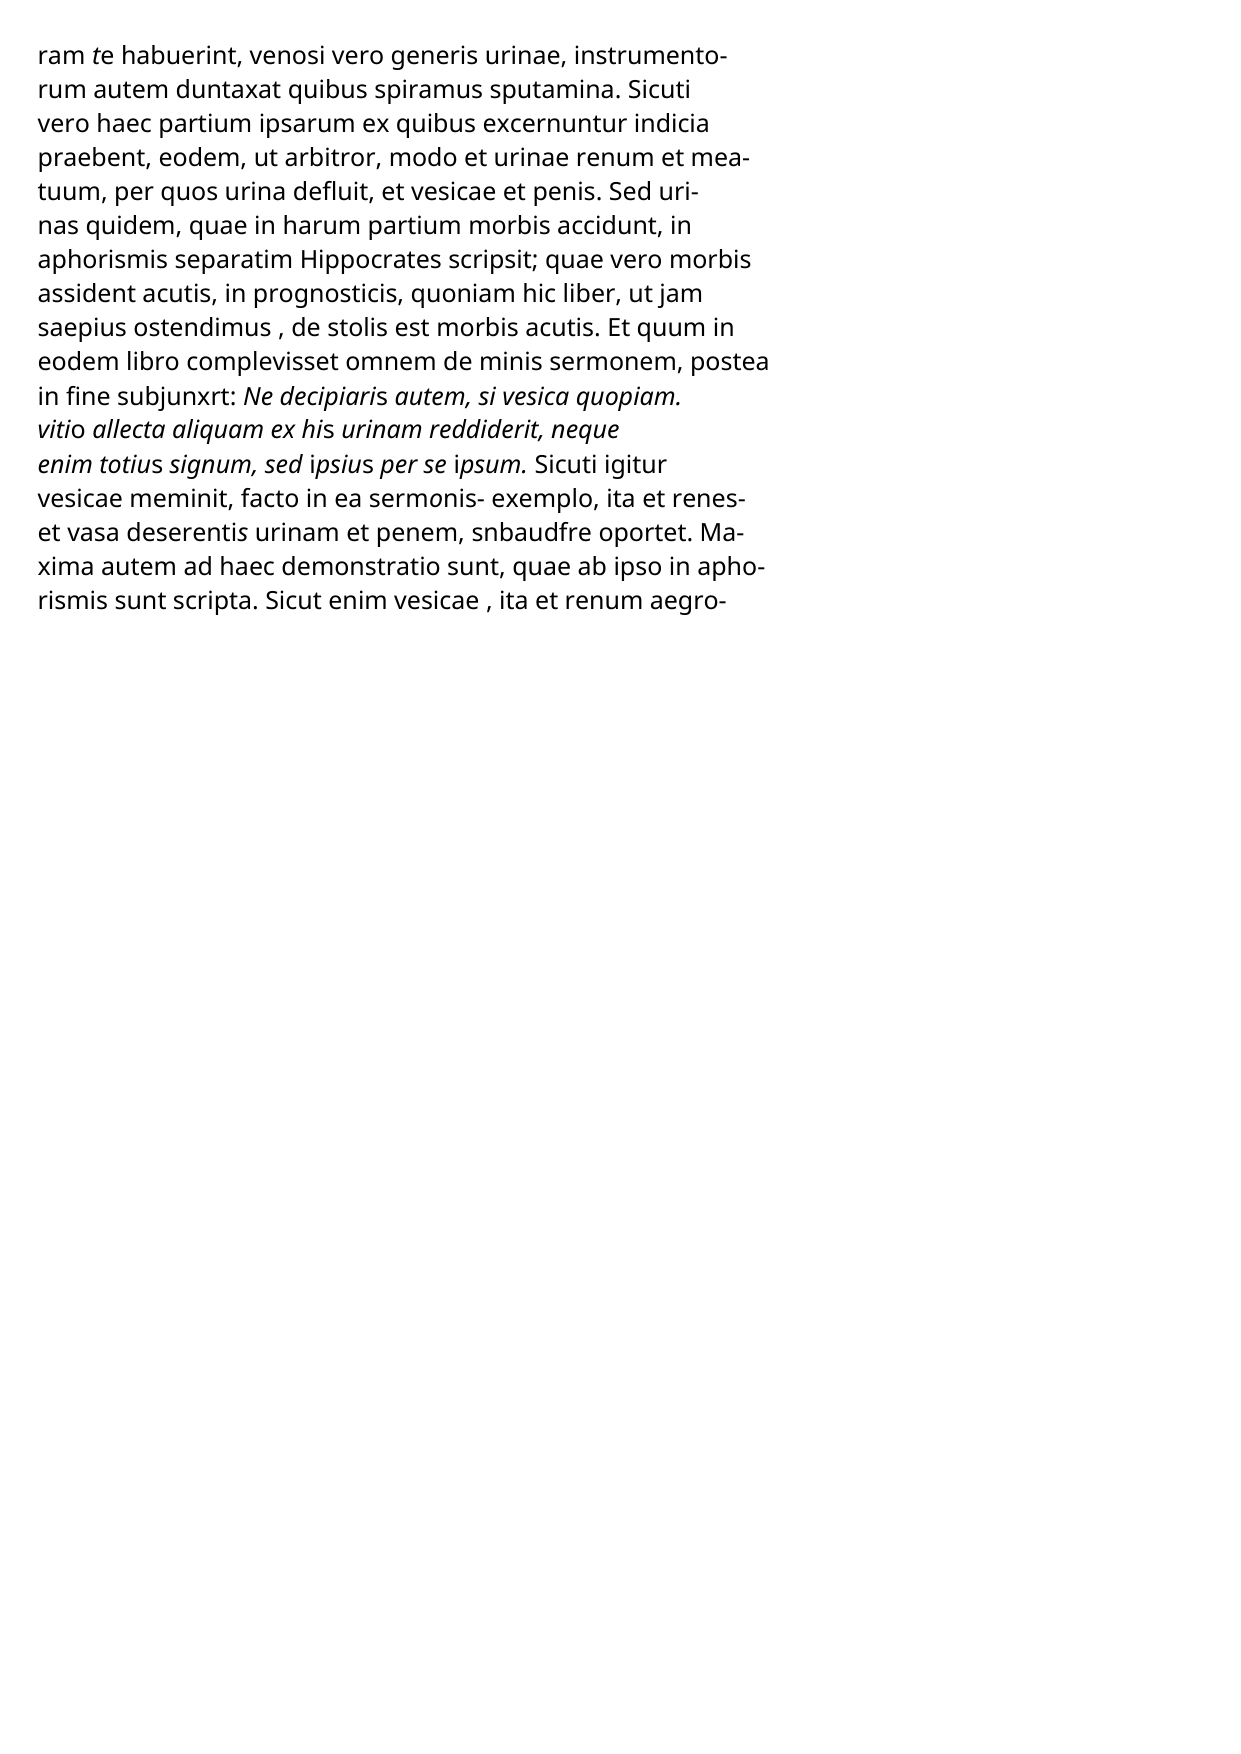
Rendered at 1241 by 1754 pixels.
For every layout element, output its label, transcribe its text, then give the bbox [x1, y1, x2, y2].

text ram te habuerint, venosi vero generis urinae, instrumento- rum autem duntaxat quibus spiramus sputamina. Sicuti vero haec partium ipsarum ex quibus excernuntur indicia praebent, eodem, ut arbitror, modo et urinae renum et mea- tuum, per quos urina defluit, et vesicae et penis. Sed uri- nas quidem, quae in harum partium morbis accidunt, in aphorismis separatim Hippocrates scripsit; quae vero morbis assident acutis, in prognosticis, quoniam hic liber, ut jam saepius ostendimus , de stolis est morbis acutis. Et quum in eodem libro complevisset omnem de minis sermonem, postea in fine subjunxrt: Ne decipiaris autem, si vesica quopiam. vitio allecta aliquam ex his urinam reddiderit, neque enim totius signum, sed ipsius per se ipsum. Sicuti igitur vesicae meminit, facto in ea sermonis- exemplo, ita et renes- et vasa deserentis urinam et penem, snbaudfre oportet. Ma- xima autem ad haec demonstratio sunt, quae ab ipso in apho- rismis sunt scripta. Sicut enim vesicae , ita et renum aegro- [37, 37, 1203, 617]
